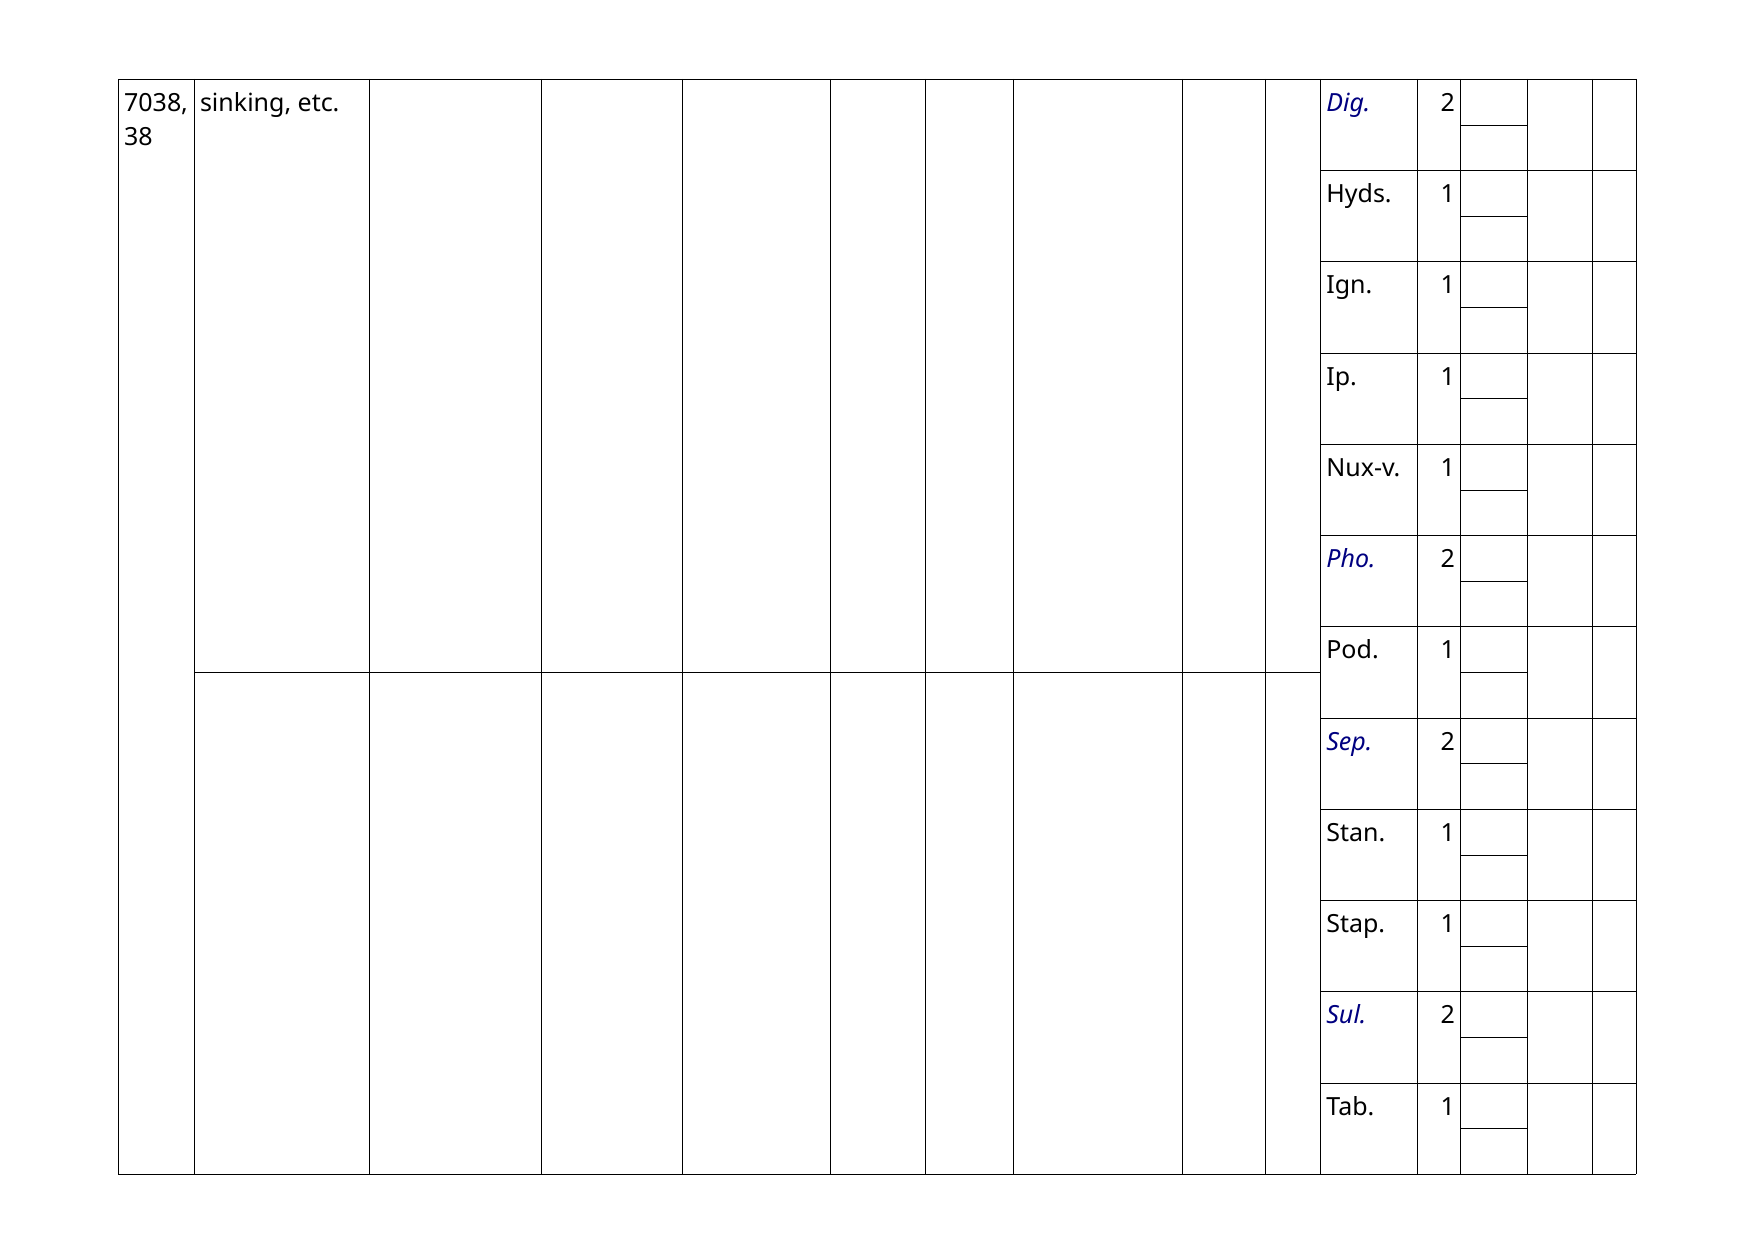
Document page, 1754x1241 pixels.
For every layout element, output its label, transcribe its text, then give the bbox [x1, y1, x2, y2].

table_cell [831, 80, 925, 672]
table_cell [1593, 80, 1636, 170]
table_cell [1461, 764, 1527, 809]
table_cell Stap. [1321, 901, 1417, 991]
table_cell [1461, 445, 1527, 489]
table_cell 1 [1418, 1084, 1460, 1174]
table_cell [1528, 992, 1592, 1083]
table_cell [1593, 992, 1636, 1083]
table_cell [1461, 262, 1527, 307]
table_cell 1 [1418, 445, 1460, 535]
table_cell 2 [1418, 536, 1460, 626]
table_cell [1461, 217, 1527, 261]
table_cell Nux-v. [1321, 445, 1417, 535]
table_cell [1461, 308, 1527, 353]
table_cell 2 [1418, 992, 1460, 1083]
table_cell [1461, 673, 1527, 718]
table_cell [1461, 810, 1527, 854]
table_cell 7038,38 [119, 80, 194, 1174]
table_cell 1 [1418, 627, 1460, 718]
table_cell Sul. [1321, 992, 1417, 1083]
table_cell 1 [1418, 171, 1460, 261]
table_cell [1461, 1084, 1527, 1128]
table_cell [1528, 445, 1592, 535]
table_cell [1528, 354, 1592, 444]
table_cell [1461, 354, 1527, 398]
table_cell [1461, 901, 1527, 946]
table_cell [683, 80, 830, 672]
table_cell [1528, 1084, 1592, 1174]
table_cell [1461, 582, 1527, 626]
table_cell Pod. [1321, 627, 1417, 718]
table_cell [1461, 536, 1527, 581]
table_cell [1528, 262, 1592, 353]
table_cell [1183, 673, 1265, 1174]
table_cell [542, 80, 682, 672]
table_cell [1593, 627, 1636, 718]
table_cell [1461, 1129, 1527, 1174]
table_cell [370, 673, 541, 1174]
table_cell [1266, 673, 1320, 1174]
table_cell [1528, 719, 1592, 809]
table_cell [1461, 1038, 1527, 1083]
table_cell Dig. [1321, 80, 1417, 170]
table_cell [1461, 399, 1527, 444]
table_cell [1461, 856, 1527, 900]
table_cell [1528, 901, 1592, 991]
table_cell Pho. [1321, 536, 1417, 626]
table_cell 2 [1418, 80, 1460, 170]
table_cell 1 [1418, 810, 1460, 900]
table_cell Hyds. [1321, 171, 1417, 261]
table_cell [1593, 536, 1636, 626]
table_cell [1528, 810, 1592, 900]
table_cell 1 [1418, 262, 1460, 353]
table_cell [1461, 947, 1527, 991]
table_cell Tab. [1321, 1084, 1417, 1174]
table_cell [926, 80, 1013, 672]
table_cell [1266, 80, 1320, 672]
table_cell Sep. [1321, 719, 1417, 809]
table_cell [542, 673, 682, 1174]
table_cell [1593, 262, 1636, 353]
table_cell Ip. [1321, 354, 1417, 444]
table_cell [1593, 901, 1636, 991]
table_cell 1 [1418, 354, 1460, 444]
table_cell [683, 673, 830, 1174]
table_cell sinking, etc. [195, 80, 369, 672]
table_cell [1014, 673, 1182, 1174]
table_cell [1593, 1084, 1636, 1174]
table_cell [1014, 80, 1182, 672]
table_cell [1461, 627, 1527, 672]
table_cell [926, 673, 1013, 1174]
table_cell [1461, 126, 1527, 170]
table_cell [1183, 80, 1265, 672]
table_cell 2 [1418, 719, 1460, 809]
table_cell Ign. [1321, 262, 1417, 353]
table_cell [831, 673, 925, 1174]
table_cell [1528, 171, 1592, 261]
table_cell [1593, 171, 1636, 261]
table_cell 1 [1418, 901, 1460, 991]
table_cell [1461, 80, 1527, 124]
table_cell Stan. [1321, 810, 1417, 900]
table_cell [1528, 80, 1592, 170]
table_cell [1593, 445, 1636, 535]
table_cell [1461, 992, 1527, 1037]
table_cell [1461, 171, 1527, 216]
table_cell [1593, 354, 1636, 444]
table_cell [1528, 536, 1592, 626]
table_cell [1593, 810, 1636, 900]
table_cell [1461, 491, 1527, 535]
table_cell [1528, 627, 1592, 718]
table_cell [1461, 719, 1527, 763]
table_cell [195, 673, 369, 1174]
table_cell [370, 80, 541, 672]
table_cell [1593, 719, 1636, 809]
